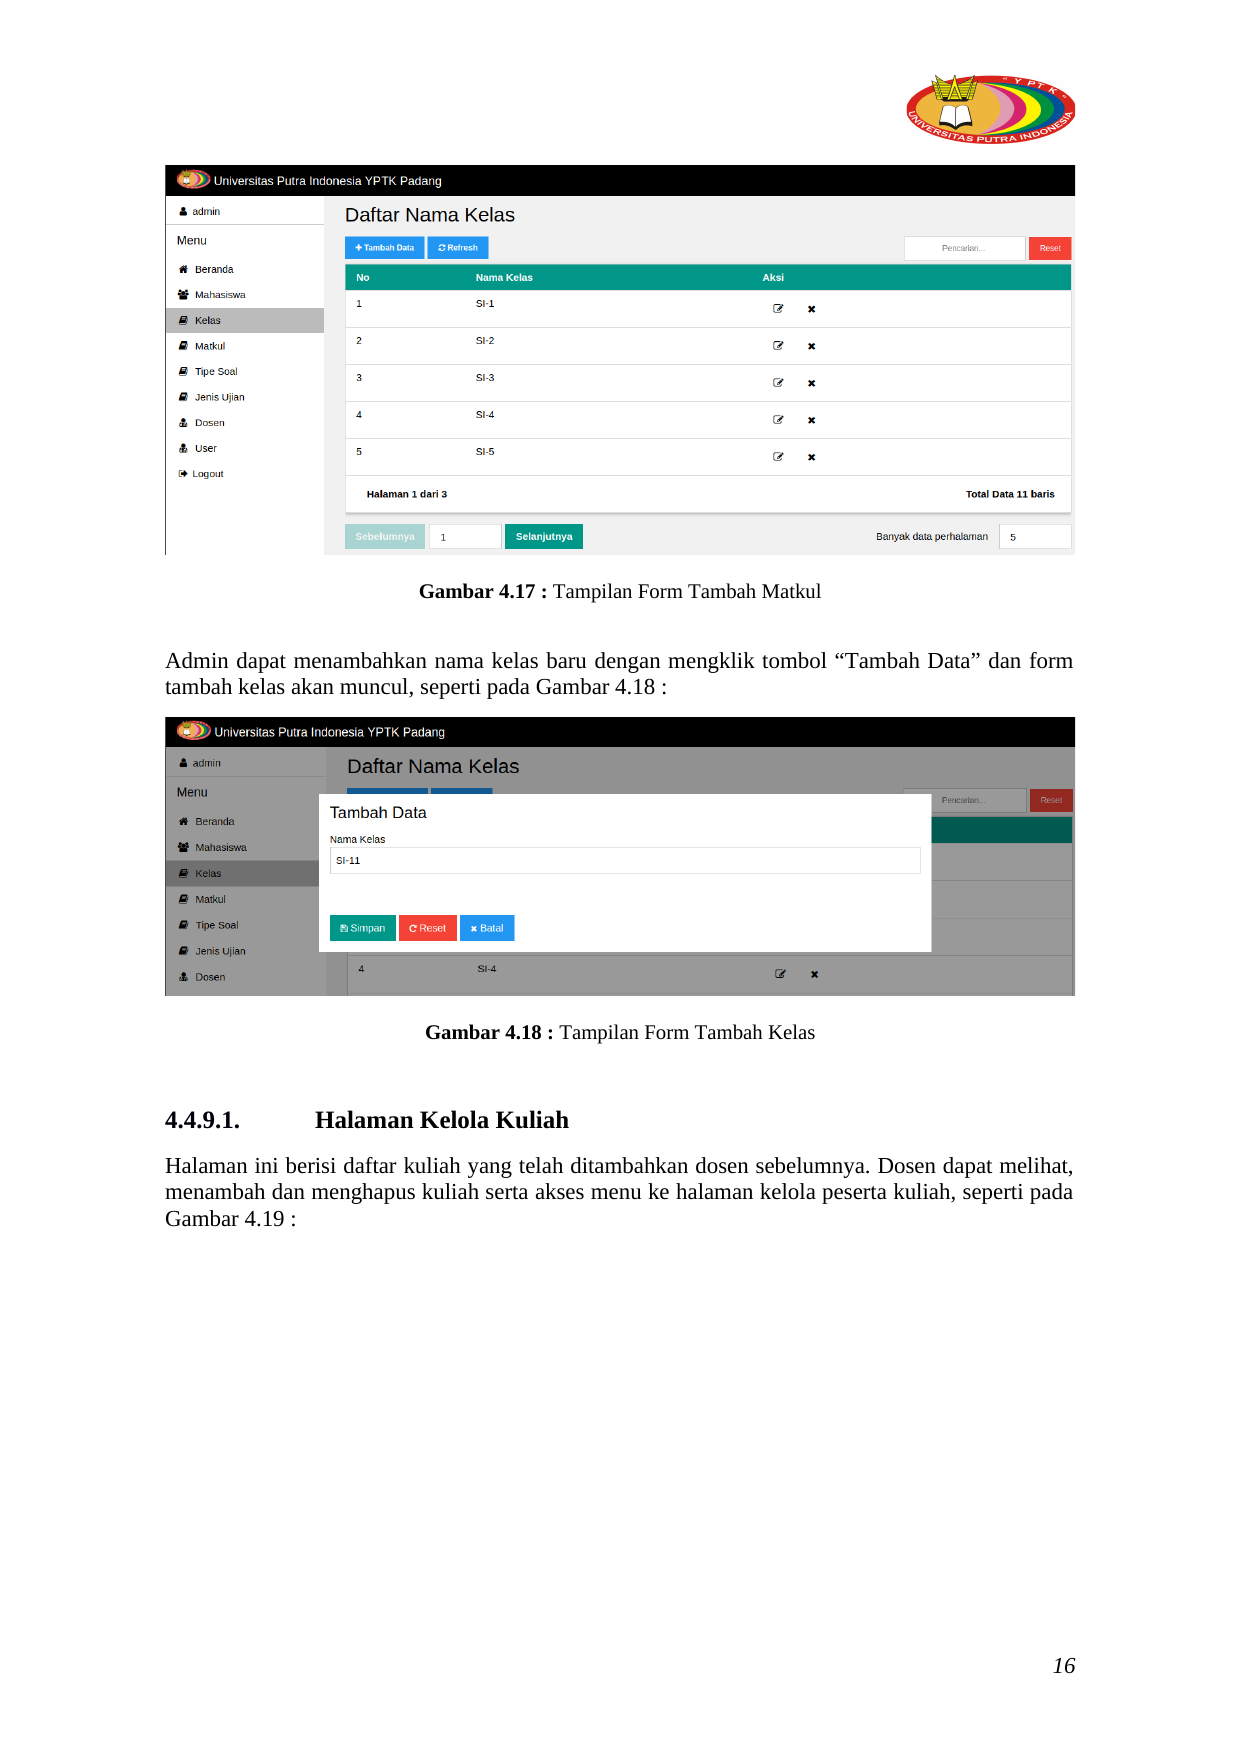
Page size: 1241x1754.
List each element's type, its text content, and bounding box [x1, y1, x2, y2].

text Gambar 4.18 : Tampilan Form Tambah Kelas [165, 996, 1075, 1044]
list Halaman Kelola Kuliah [165, 1105, 1075, 1134]
picture [165, 717, 1076, 996]
text Admin dapat menambahkan nama kelas baru dengan mengklik tombol “Tambah Data” dan form tambah kelas akan muncul, seperti pada Gambar 4.18 : [165, 647, 1075, 700]
text Halaman ini berisi daftar kuliah yang telah ditambahkan dosen sebelumnya. Dosen dapat melihat, menambah dan menghapus kuliah serta akses menu ke halaman kelola peserta kuliah, seperti pada Gambar 4.19 : [165, 1152, 1075, 1231]
picture [906, 75, 1076, 144]
picture [165, 165, 1076, 555]
text Gambar 4.17 : Tampilan Form Tambah Matkul [165, 555, 1075, 603]
